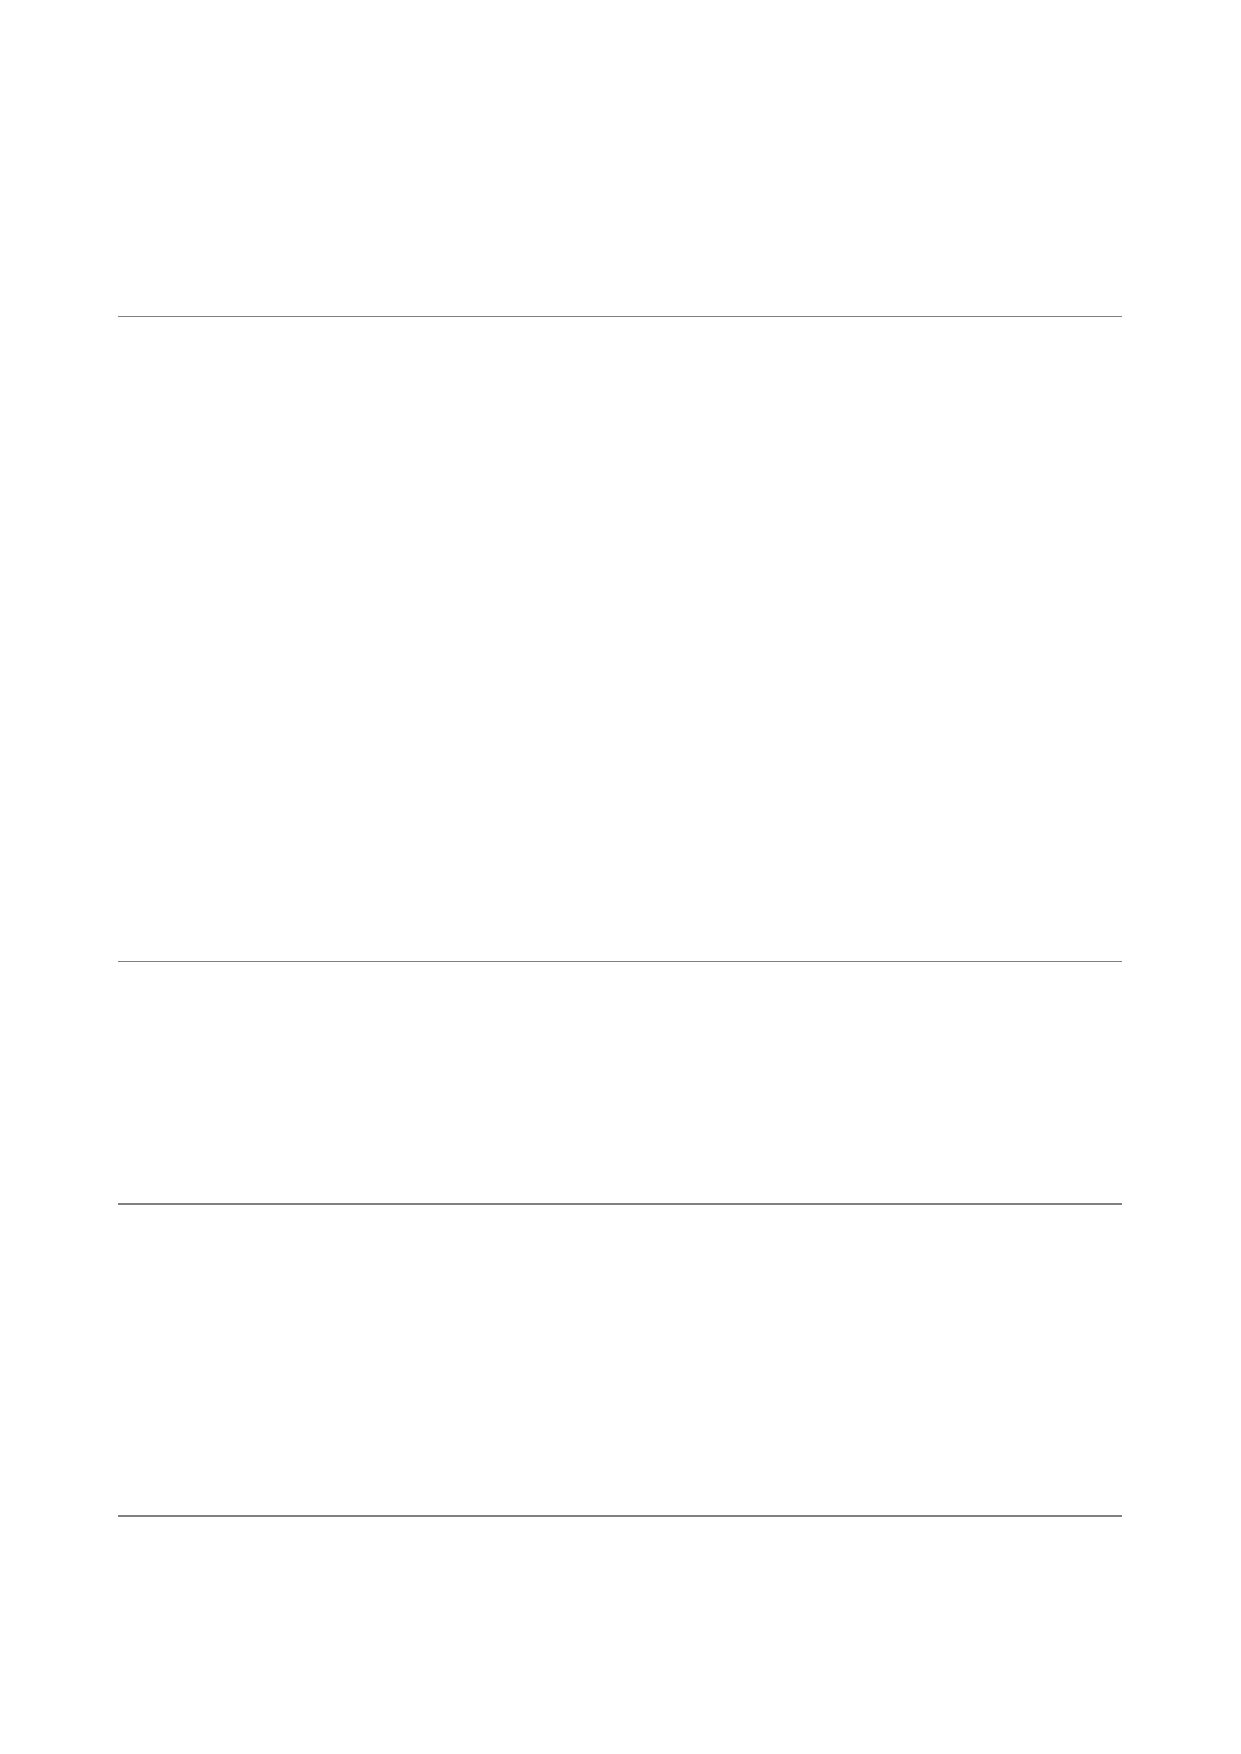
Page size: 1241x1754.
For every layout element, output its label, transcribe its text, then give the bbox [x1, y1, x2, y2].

text Вывод: [118, 118, 1122, 147]
text .catch(e => console.log("catch:", e.message)); [118, 544, 1122, 567]
subtitle Что происходит: [118, 611, 1122, 645]
text .then(v => console.log("then:", v)) [118, 520, 1122, 544]
text 🔑 finally всегда выполняется 🔑 new Error — ничего не делает 🔑 throw — делает ошибку [177, 1067, 1063, 1160]
text Вывод: [118, 846, 1122, 874]
text 1️⃣ finally выполнился 2️⃣ throw → ❌ ошибка 3️⃣ цепочка стала rejected 4️⃣ then ❌ пропущен 5️⃣ catch ✅ выполнится [118, 657, 1122, 827]
text throw new Error("fail"); [118, 473, 1122, 496]
text .finally(() => { [118, 449, 1122, 473]
text 👉 finally не пропустился, он отработал, просто ничего не сломал. [118, 219, 1122, 283]
text then: ok [118, 166, 1122, 189]
text Error("fail"); // ❌ то же самое, просто объект [118, 1377, 1122, 1400]
text .finally(() => { [118, 1353, 1122, 1377]
subtitle Ключевая мысль 🧠 (запомни) [118, 1012, 1122, 1055]
text Promise.resolve("ok") [118, 425, 1122, 449]
subtitle Очень частая ловушка (и ты в неё попал — это нормально) [118, 1254, 1122, 1341]
text }) [118, 1400, 1122, 1424]
text }) [118, 496, 1122, 520]
subtitle Пример 2 — С throw [118, 367, 1122, 413]
text Это вообще ничего не значит для Promise. [118, 1453, 1122, 1482]
text catch: fail [118, 893, 1122, 917]
